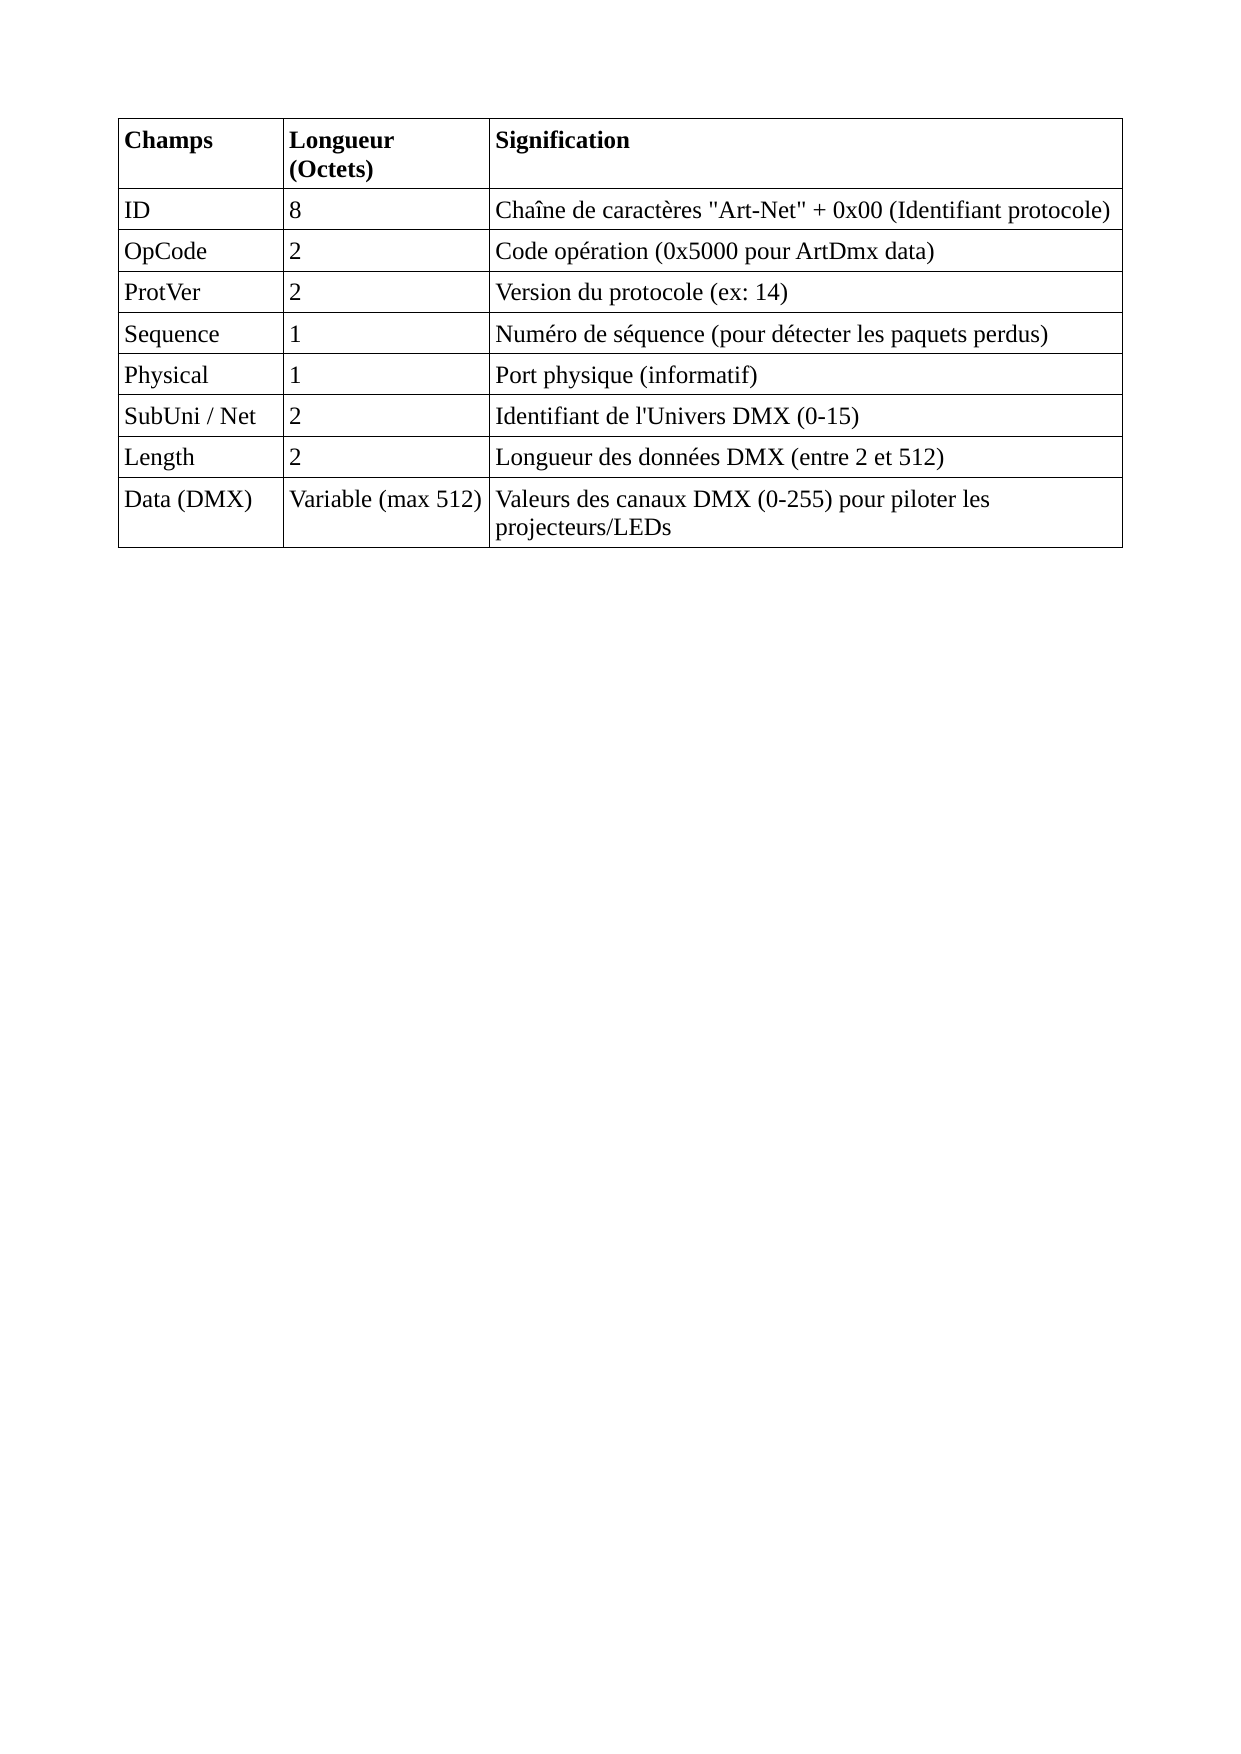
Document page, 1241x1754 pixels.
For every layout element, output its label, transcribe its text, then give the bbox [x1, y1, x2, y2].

table_cell Port physique (informatif) [490, 354, 1122, 394]
table_cell Version du protocole (ex: 14) [490, 272, 1122, 312]
table_cell Longueur des données DMX (entre 2 et 512) [490, 437, 1122, 477]
table_cell ID [119, 189, 283, 229]
table_cell OpCode [119, 230, 283, 271]
table_cell ProtVer [119, 272, 283, 312]
table_cell 2 [284, 437, 489, 477]
table_cell Code opération (0x5000 pour ArtDmx data) [490, 230, 1122, 271]
table_cell Valeurs des canaux DMX (0-255) pour piloter les projecteurs/LEDs [490, 478, 1122, 547]
table_cell Length [119, 437, 283, 477]
table_cell 2 [284, 272, 489, 312]
table_cell Sequence [119, 313, 283, 353]
table_cell SubUni / Net [119, 395, 283, 436]
table_cell 8 [284, 189, 489, 229]
table_cell Variable (max 512) [284, 478, 489, 547]
table_cell Chaîne de caractères "Art-Net" + 0x00 (Identifiant protocole) [490, 189, 1122, 229]
table_cell 1 [284, 313, 489, 353]
table_cell Physical [119, 354, 283, 394]
table_header Signification [490, 119, 1122, 188]
table_cell Numéro de séquence (pour détecter les paquets perdus) [490, 313, 1122, 353]
table_cell Data (DMX) [119, 478, 283, 547]
table_cell 2 [284, 395, 489, 436]
table_header Champs [119, 119, 283, 188]
table_header Longueur (Octets) [284, 119, 489, 188]
table_cell 1 [284, 354, 489, 394]
table_cell Identifiant de l'Univers DMX (0-15) [490, 395, 1122, 436]
table_cell 2 [284, 230, 489, 271]
